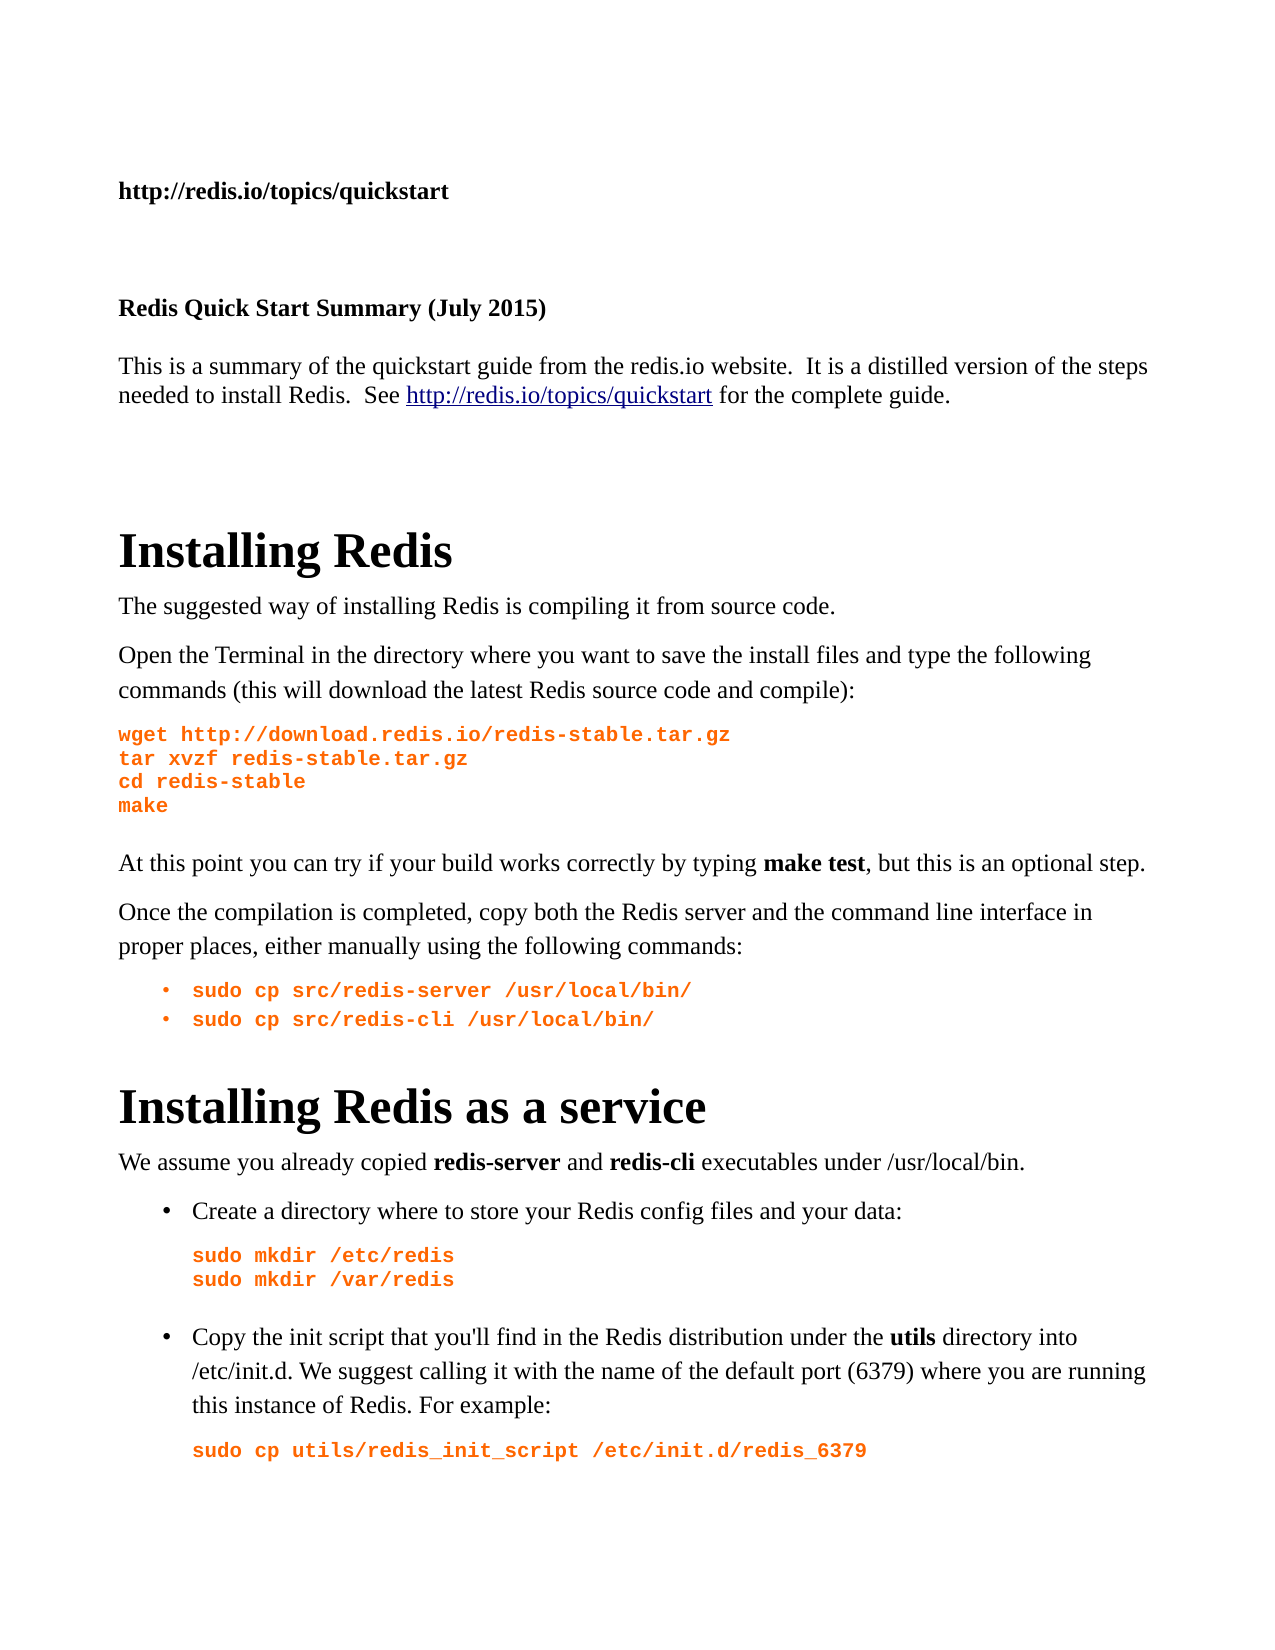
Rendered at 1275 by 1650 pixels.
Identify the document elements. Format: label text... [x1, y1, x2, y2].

list sudo mkdir /var/redis [162, 1268, 1157, 1292]
subtitle Installing Redis as a service [118, 1077, 1157, 1134]
text At this point you can try if your build works correctly by typing make test, but this is an optional step. [118, 848, 1157, 877]
text make [118, 795, 1157, 818]
list sudo cp utils/redis_init_script /etc/init.d/redis_6379 [162, 1440, 1157, 1463]
list sudo cp src/redis-cli /usr/local/bin/ [162, 1009, 1157, 1032]
text http://redis.io/topics/quickstart [118, 176, 1157, 205]
text cd redis-stable [118, 771, 1157, 795]
text This is a summary of the quickstart guide from the redis.io website. It is a distilled version of the steps needed to install Redis. See http://redis.io/topics/quickstart for the complete guide. [118, 351, 1157, 408]
text tar xvzf redis-stable.tar.gz [118, 747, 1157, 771]
subtitle Installing Redis [118, 521, 1157, 579]
text We assume you already copied redis-server and redis-cli executables under /usr/local/bin. [118, 1147, 1157, 1176]
text Open the Terminal in the directory where you want to save the install files and type the following commands (this will download the latest Redis source code and compile): [118, 640, 1157, 703]
text Redis Quick Start Summary (July 2015) [118, 293, 1157, 322]
list sudo cp src/redis-server /usr/local/bin/ [162, 981, 1157, 1004]
text The suggested way of installing Redis is compiling it from source code. [118, 591, 1157, 620]
list Create a directory where to store your Redis config files and your data: [162, 1196, 1157, 1224]
list sudo mkdir /etc/redis [162, 1245, 1157, 1268]
text wget http://download.redis.io/redis-stable.tar.gz [118, 724, 1157, 747]
text Once the compilation is completed, copy both the Redis server and the command line interface in proper places, either manually using the following commands: [118, 897, 1157, 960]
list Copy the init script that you'll find in the Redis distribution under the utils directory into /etc/init.d. We suggest calling it with the name of the default port (6379) where you are running this instance of Redis. For example: [162, 1322, 1157, 1419]
